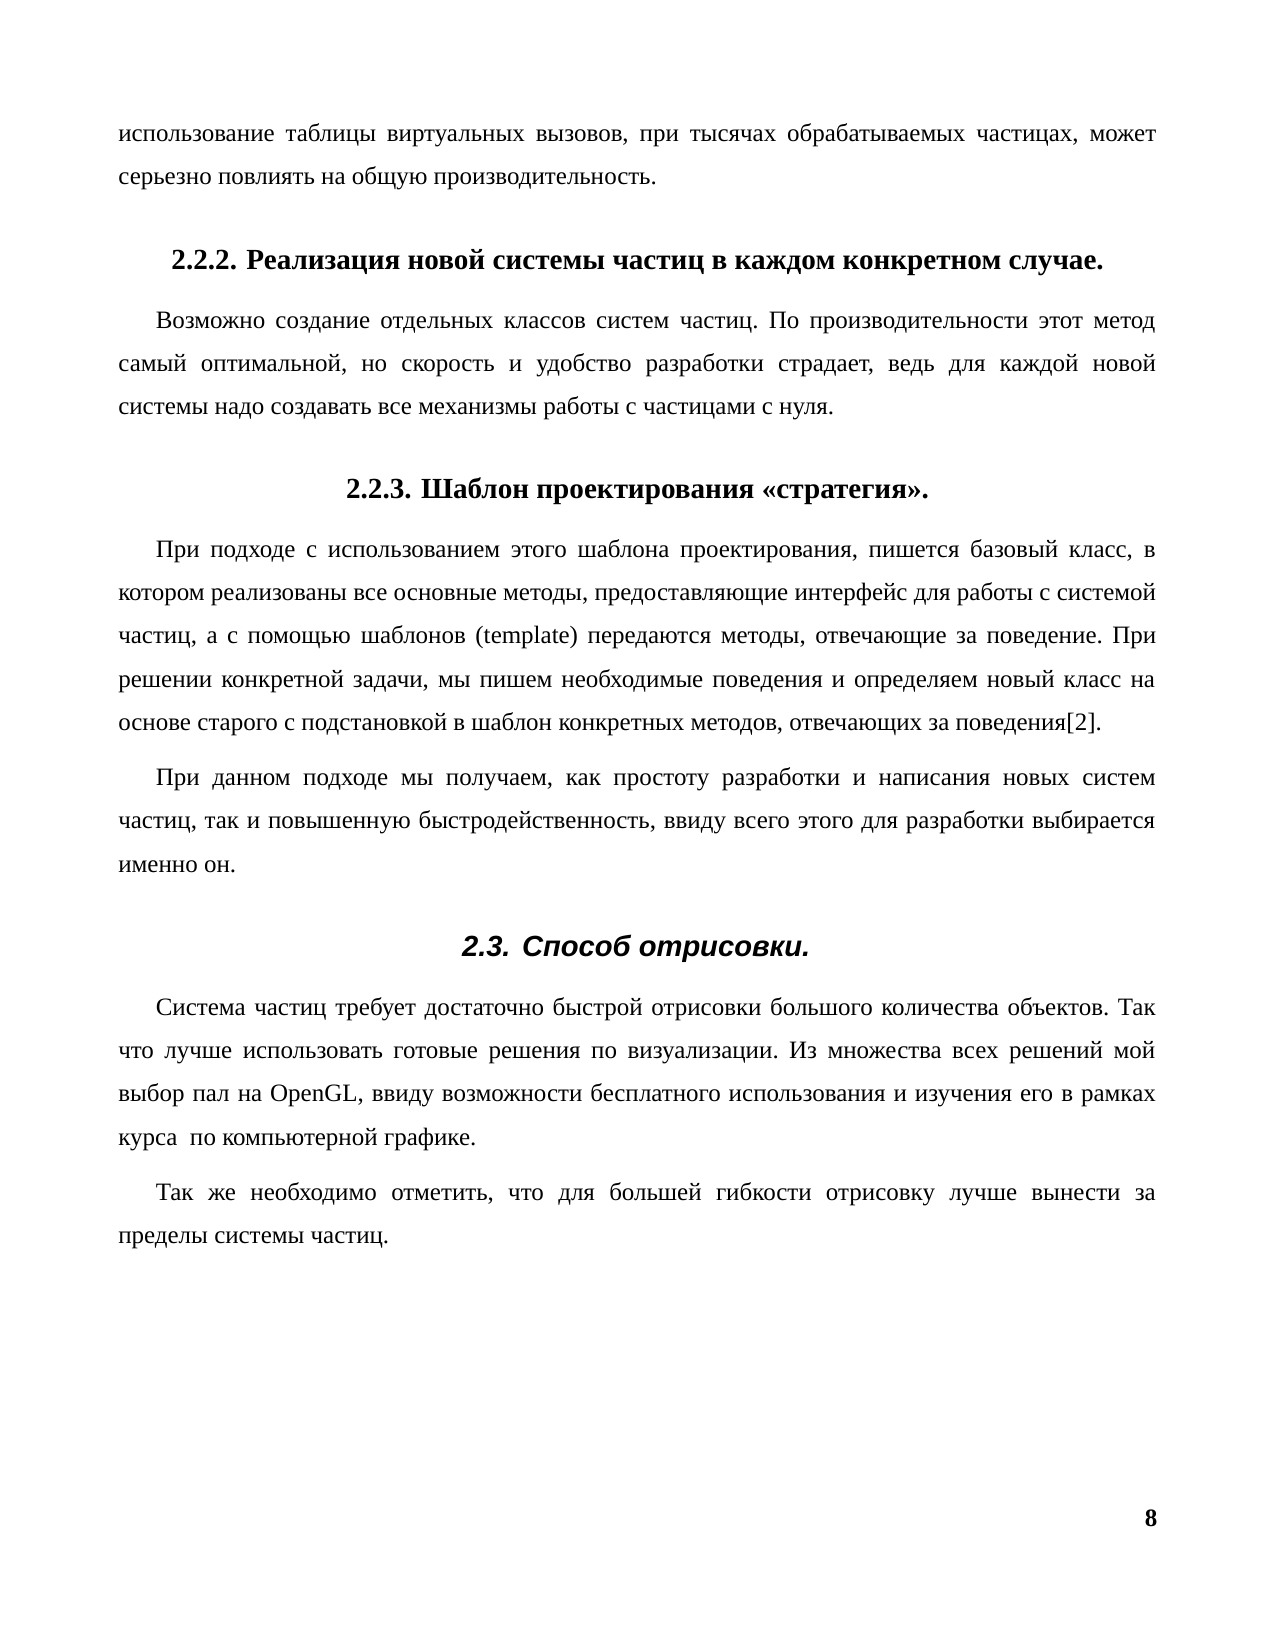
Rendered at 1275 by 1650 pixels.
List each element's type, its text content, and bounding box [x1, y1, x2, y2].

text При подходе с использованием этого шаблона проектирования, пишется базовый класс, в котором реализованы все основные методы, предоставляющие интерфейс для работы с системой частиц, а с помощью шаблонов (template) передаются методы, отвечающие за поведение. При решении конкретной задачи, мы пишем необходимые поведения и определяем новый класс на основе старого с подстановкой в шаблон конкретных методов, отвечающих за поведения[2]. [118, 534, 1157, 736]
subtitle Способ отрисовки. [118, 929, 1157, 963]
text При данном подходе мы получаем, как простоту разработки и написания новых систем частиц, так и повышенную быстродейственность, ввиду всего этого для разработки выбирается именно он. [118, 762, 1157, 877]
text использование таблицы виртуальных вызовов, при тысячах обрабатываемых частицах, может серьезно повлиять на общую производительность. [118, 118, 1157, 190]
text Возможно создание отдельных классов систем частиц. По производительности этот метод самый оптимальной, но скорость и удобство разработки страдает, ведь для каждой новой системы надо создавать все механизмы работы с частицами с нуля. [118, 305, 1157, 420]
subtitle Шаблон проектирования «стратегия». [118, 472, 1157, 505]
subtitle Реализация новой системы частиц в каждом конкретном случае. [118, 242, 1157, 275]
text Система частиц требует достаточно быстрой отрисовки большого количества объектов. Так что лучше использовать готовые решения по визуализации. Из множества всех решений мой выбор пал на OpenGL, ввиду возможности бесплатного использования и изучения его в рамках курса по компьютерной графике. [118, 992, 1157, 1150]
text Так же необходимо отметить, что для большей гибкости отрисовку лучше вынести за пределы системы частиц. [118, 1177, 1157, 1249]
